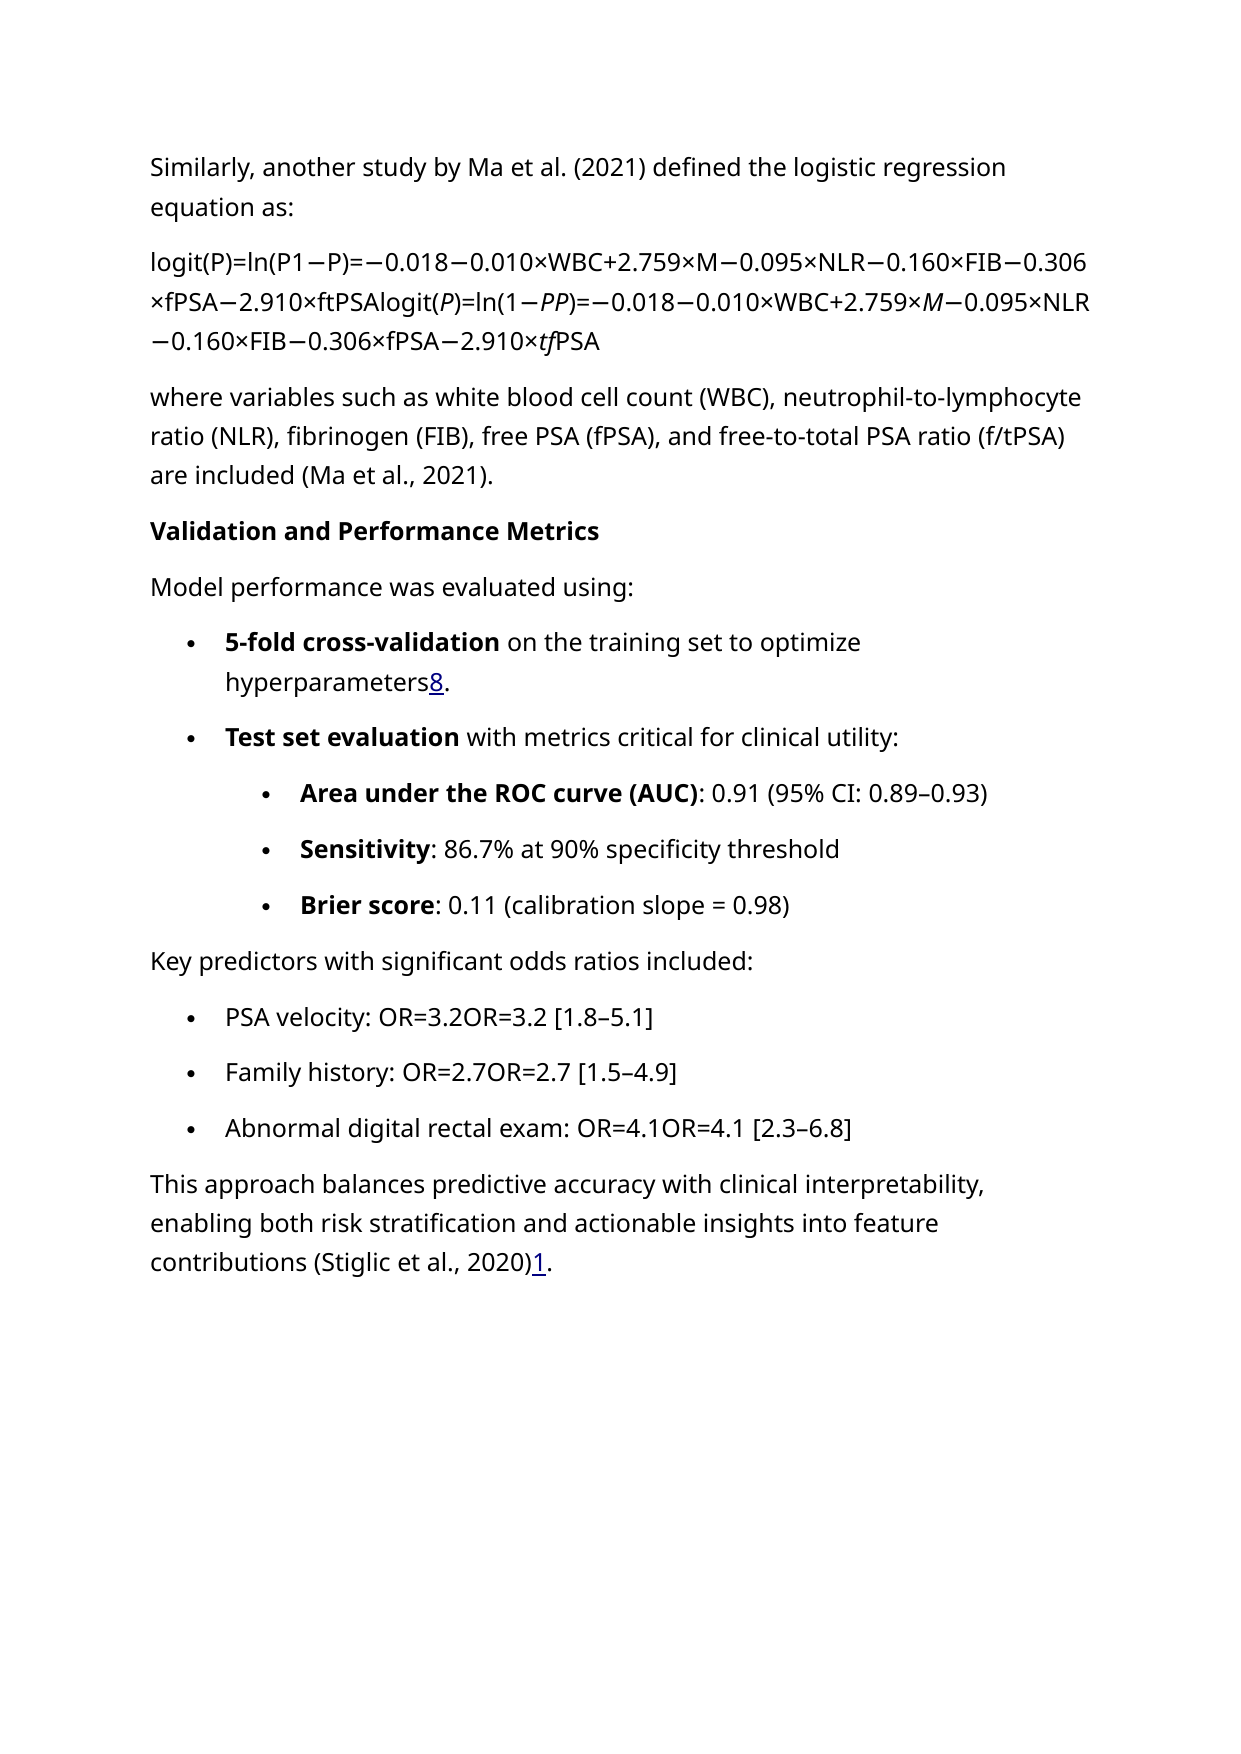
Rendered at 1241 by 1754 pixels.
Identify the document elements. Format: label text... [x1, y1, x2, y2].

list 5-fold cross-validation on the training set to optimize hyperparameters8. [187, 625, 1090, 698]
text logit(P)=ln⁡(P1−P)=−0.018−0.010×WBC+2.759×M−0.095×NLR−0.160×FIB−0.306×fPSA−2.910×ftPSAlogit(P)=ln(1−PP)=−0.018−0.010×WBC+2.759×M−0.095×NLR−0.160×FIB−0.306×fPSA−2.910×tfPSA [150, 245, 1090, 357]
list Family history: OR=2.7OR=2.7 [1.5–4.9] [187, 1055, 1090, 1089]
list Test set evaluation with metrics critical for clinical utility: [187, 720, 1090, 754]
text Key predictors with significant odds ratios included: [150, 943, 1090, 977]
text Similarly, another study by Ma et al. (2021) defined the logistic regression equation as: [150, 150, 1090, 223]
list Abnormal digital rectal exam: OR=4.1OR=4.1 [2.3–6.8] [187, 1111, 1090, 1145]
text where variables such as white blood cell count (WBC), neutrophil-to-lymphocyte ratio (NLR), fibrinogen (FIB), free PSA (fPSA), and free-to-total PSA ratio (f/tPSA) are included (Ma et al., 2021). [150, 379, 1090, 492]
list Area under the ROC curve (AUC): 0.91 (95% CI: 0.89–0.93) [262, 776, 1090, 810]
text This approach balances predictive accuracy with clinical interpretability, enabling both risk stratification and actionable insights into feature contributions (Stiglic et al., 2020)1. [150, 1167, 1090, 1279]
text Model performance was evaluated using: [150, 569, 1090, 603]
text Validation and Performance Metrics [150, 513, 1090, 547]
list PSA velocity: OR=3.2OR=3.2 [1.8–5.1] [187, 999, 1090, 1033]
list Sensitivity: 86.7% at 90% specificity threshold [262, 832, 1090, 866]
list Brier score: 0.11 (calibration slope = 0.98) [262, 887, 1090, 922]
